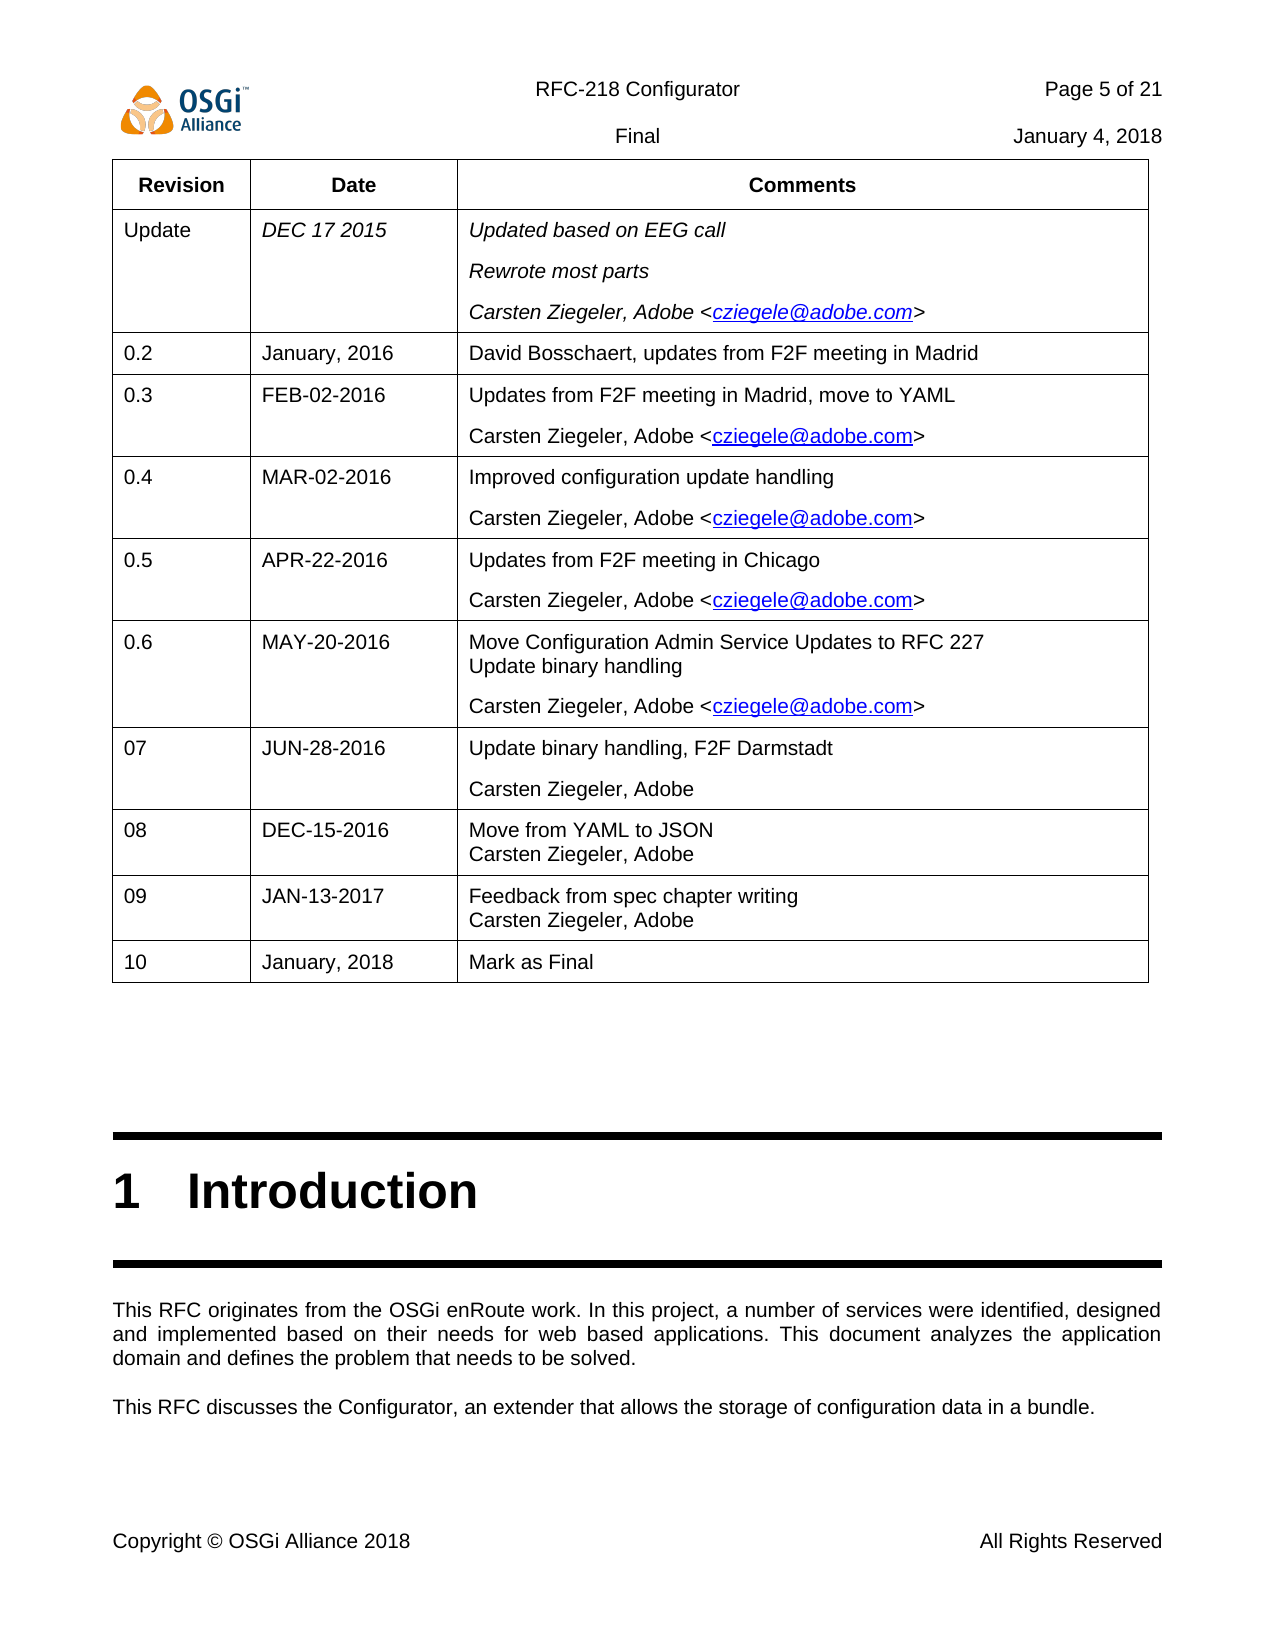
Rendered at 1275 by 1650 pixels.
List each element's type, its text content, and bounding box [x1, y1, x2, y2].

table_cell Feedback from spec chapter writing Carsten Ziegeler, Adobe [458, 876, 1148, 940]
text This RFC originates from the OSGi enRoute work. In this project, a number of services were identified, designed and implemented based on their needs for web based applications. This document analyzes the application domain and defines the problem that needs to be solved. [112, 1298, 1162, 1369]
table_cell Updates from F2F meeting in Madrid, move to YAML Carsten Ziegeler, Adobe <cziegele@adobe.com> [458, 375, 1148, 456]
table_cell 0.5 [113, 539, 250, 620]
text This RFC discusses the Configurator, an extender that allows the storage of configuration data in a bundle. [112, 1394, 1162, 1418]
picture [113, 78, 257, 142]
table_cell Updates from F2F meeting in Chicago Carsten Ziegeler, Adobe <cziegele@adobe.com> [458, 539, 1148, 620]
table_cell Improved configuration update handling Carsten Ziegeler, Adobe <cziegele@adobe.com> [458, 457, 1148, 538]
table_header Revision [113, 160, 250, 209]
table_cell 0.6 [113, 621, 250, 727]
table_cell FEB-02-2016 [251, 375, 457, 456]
table_cell 08 [113, 810, 250, 874]
table_cell DEC 17 2015 [251, 210, 457, 332]
table_cell January, 2018 [251, 941, 457, 982]
table_cell Update [113, 210, 250, 332]
table_cell Updated based on EEG call Rewrote most parts Carsten Ziegeler, Adobe <cziegele@adobe.com> [458, 210, 1148, 332]
table_cell Move Configuration Admin Service Updates to RFC 227 Update binary handling Carsten Ziegeler, Adobe <cziegele@adobe.com> [458, 621, 1148, 727]
table_cell APR-22-2016 [251, 539, 457, 620]
table_cell MAR-02-2016 [251, 457, 457, 538]
table_header Date [251, 160, 457, 209]
table_cell 09 [113, 876, 250, 940]
table_cell JAN-13-2017 [251, 876, 457, 940]
subtitle Introduction [112, 1133, 1162, 1268]
table_cell 07 [113, 728, 250, 809]
table_cell Move from YAML to JSON Carsten Ziegeler, Adobe [458, 810, 1148, 874]
table_cell Mark as Final [458, 941, 1148, 982]
table_cell David Bosschaert, updates from F2F meeting in Madrid [458, 333, 1148, 373]
table_cell Update binary handling, F2F Darmstadt Carsten Ziegeler, Adobe [458, 728, 1148, 809]
table_cell 0.4 [113, 457, 250, 538]
table_cell MAY-20-2016 [251, 621, 457, 727]
table_cell DEC-15-2016 [251, 810, 457, 874]
table_cell 0.2 [113, 333, 250, 373]
table_cell 10 [113, 941, 250, 982]
table_cell 0.3 [113, 375, 250, 456]
table_header Comments [458, 160, 1148, 209]
table_cell January, 2016 [251, 333, 457, 373]
table_cell JUN-28-2016 [251, 728, 457, 809]
